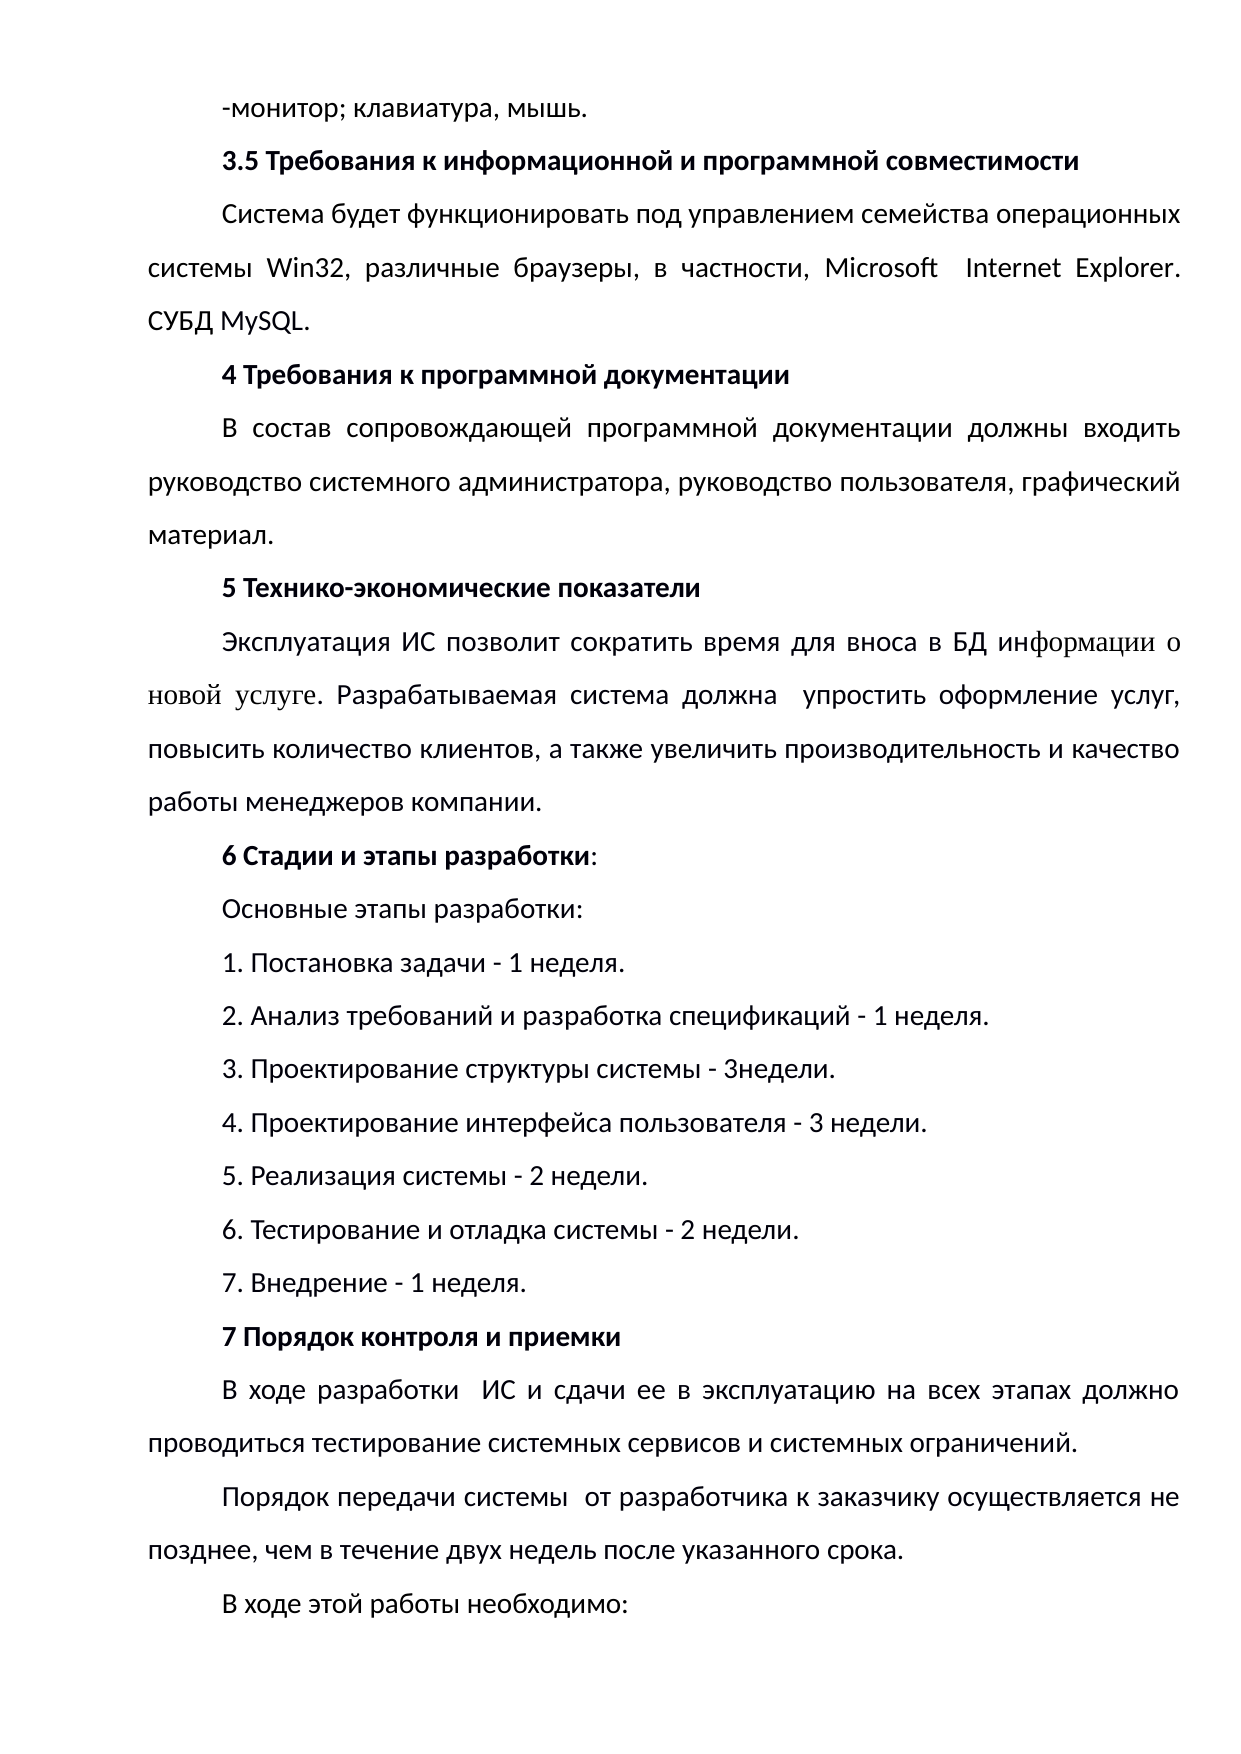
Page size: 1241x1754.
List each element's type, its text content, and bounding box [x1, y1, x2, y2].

text 3.5 Требования к информационной и программной совместимости [148, 142, 1181, 178]
text 7 Порядок контроля и приемки [148, 1318, 1181, 1353]
text 5 Технико-экономические показатели [148, 569, 1181, 605]
text Порядок передачи системы от разработчика к заказчику осуществляется не позднее, чем в течение двух недель после указанного срока. [148, 1478, 1181, 1567]
text Основные этапы разработки: [148, 890, 1181, 926]
text -монитор; клавиатура, мышь. [148, 89, 1181, 124]
text Эксплуатация ИС позволит сократить время для вноса в БД информации о новой услуге. Разрабатываемая система должна упростить оформление услуг, повысить количество клиентов, а также увеличить производительность и качество работы менеджеров компании. [148, 623, 1181, 819]
text 5. Реализация системы - 2 недели. [148, 1157, 1181, 1193]
text 1. Постановка задачи - 1 неделя. [148, 944, 1181, 979]
text В ходе этой работы необходимо: [148, 1585, 1181, 1621]
text 4 Требования к программной документации [148, 356, 1181, 391]
text 3. Проектирование структуры системы - 3недели. [148, 1051, 1181, 1086]
text Система будет функционировать под управлением семейства операционных системы Win32, различные браузеры, в частности, Miсrosoft Internet Explorer. СУБД MySQL. [148, 196, 1181, 338]
text 6. Тестирование и отладка системы - 2 недели. [148, 1211, 1181, 1246]
text В состав сопровождающей программной документации должны входить руководство системного администратора, руководство пользователя, графический материал. [148, 409, 1181, 552]
text 6 Стадии и этапы разработки: [148, 837, 1181, 872]
text 4. Проектирование интерфейса пользователя - 3 недели. [148, 1104, 1181, 1139]
text 7. Внедрение - 1 неделя. [148, 1264, 1181, 1300]
text 2. Анализ требований и разработка спецификаций - 1 неделя. [148, 997, 1181, 1033]
text В ходе разработки ИС и сдачи ее в эксплуатацию на всех этапах должно проводиться тестирование системных сервисов и системных ограничений. [148, 1371, 1181, 1460]
